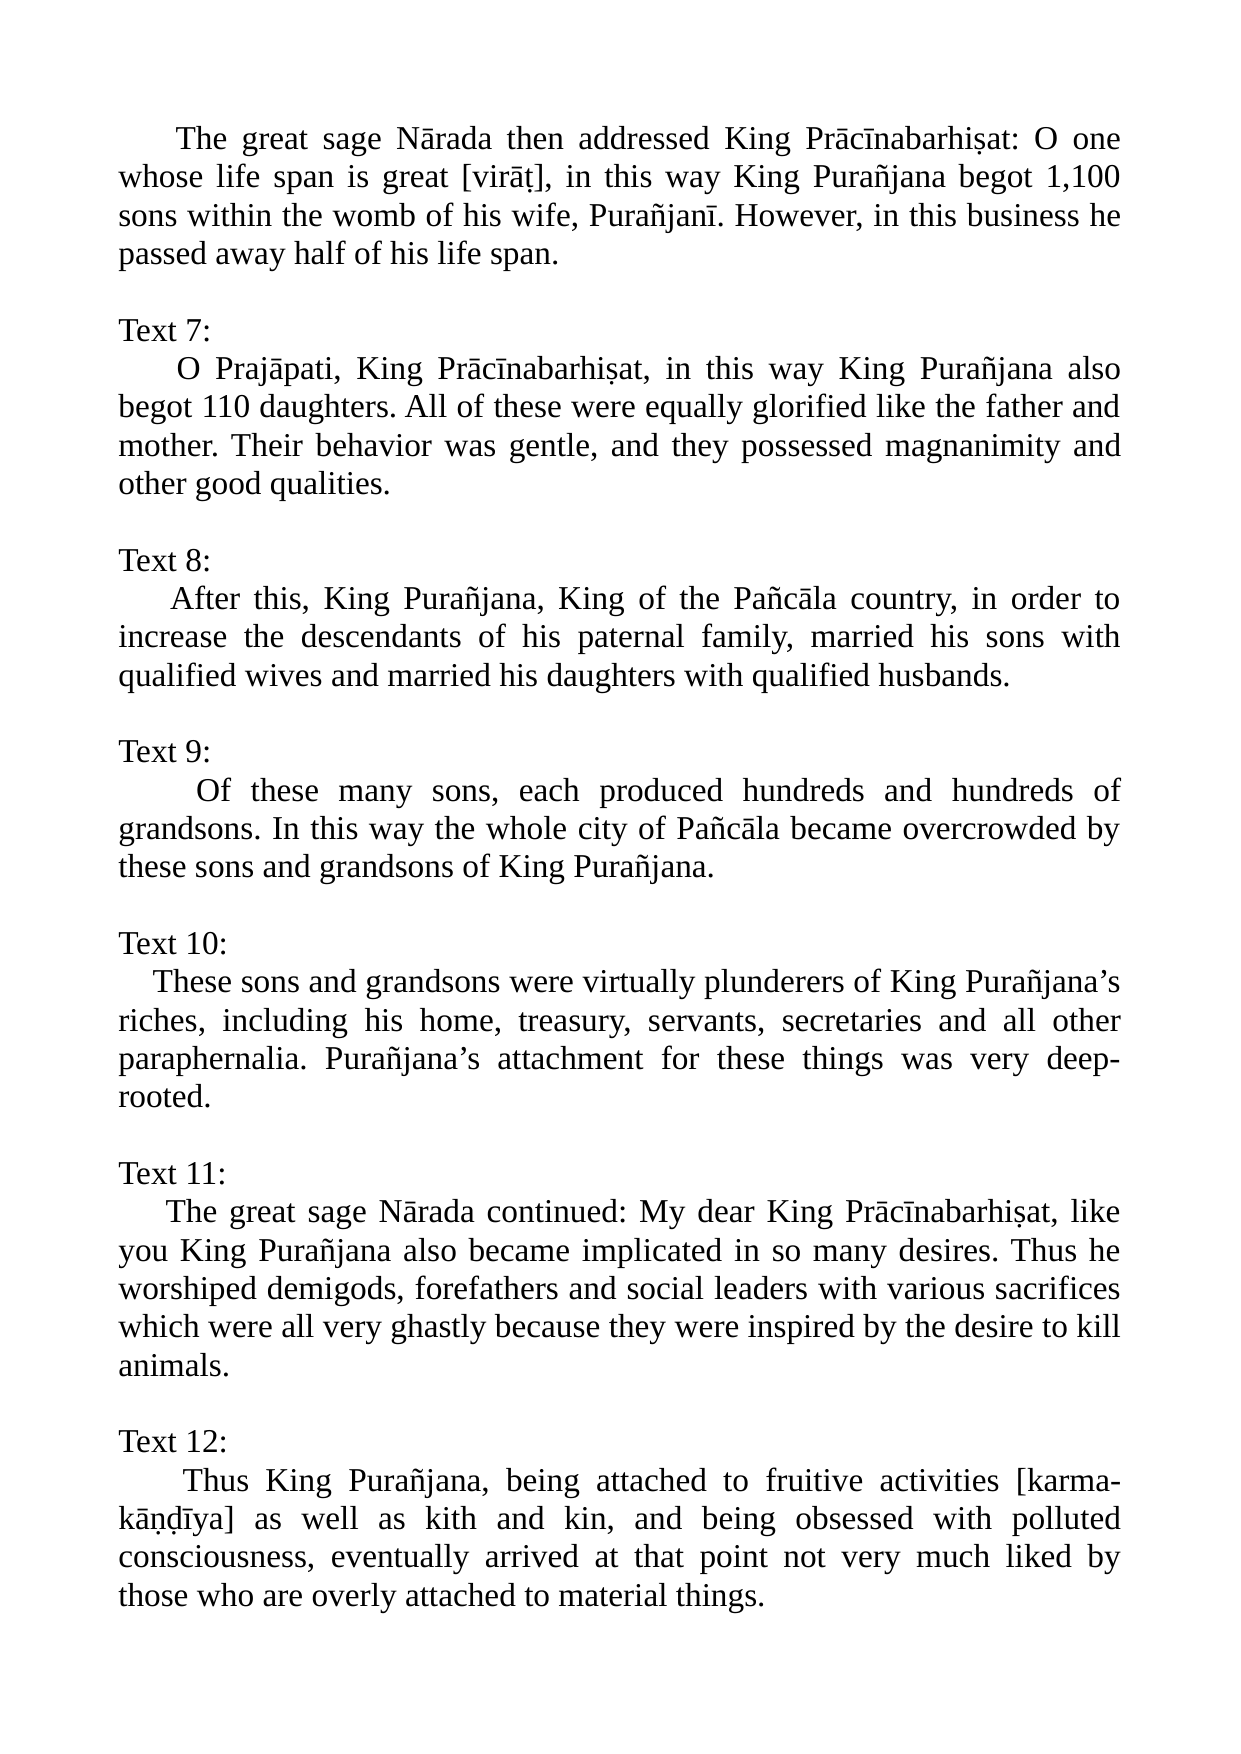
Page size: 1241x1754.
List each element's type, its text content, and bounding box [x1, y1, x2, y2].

text Of these many sons, each produced hundreds and hundreds of grandsons. In this way the whole city of Pañcāla became overcrowded by these sons and grandsons of King Purañjana. [118, 770, 1122, 885]
text Text 11: [118, 1153, 1122, 1191]
text Text 10: [118, 923, 1122, 961]
text O Prajāpati, King Prācīnabarhiṣat, in this way King Purañjana also begot 110 daughters. All of these were equally glorified like the father and mother. Their behavior was gentle, and they possessed magnanimity and other good qualities. [118, 348, 1122, 501]
text Thus King Purañjana, being attached to fruitive activities [karma-kāṇḍīya] as well as kith and kin, and being obsessed with polluted consciousness, eventually arrived at that point not very much liked by those who are overly attached to material things. [118, 1460, 1122, 1613]
text The great sage Nārada then addressed King Prācīnabarhiṣat: O one whose life span is great [virāṭ], in this way King Purañjana begot 1,100 sons within the womb of his wife, Purañjanī. However, in this business he passed away half of his life span. [118, 118, 1122, 271]
text Text 9: [118, 731, 1122, 770]
text Text 12: [118, 1421, 1122, 1460]
text After this, King Purañjana, King of the Pañcāla country, in order to increase the descendants of his paternal family, married his sons with qualified wives and married his daughters with qualified husbands. [118, 578, 1122, 693]
text These sons and grandsons were virtually plunderers of King Purañjana’s riches, including his home, treasury, servants, secretaries and all other paraphernalia. Purañjana’s attachment for these things was very deep-rooted. [118, 961, 1122, 1115]
text Text 8: [118, 540, 1122, 578]
text Text 7: [118, 310, 1122, 348]
text The great sage Nārada continued: My dear King Prācīnabarhiṣat, like you King Purañjana also became implicated in so many desires. Thus he worshiped demigods, forefathers and social leaders with various sacrifices which were all very ghastly because they were inspired by the desire to kill animals. [118, 1191, 1122, 1383]
